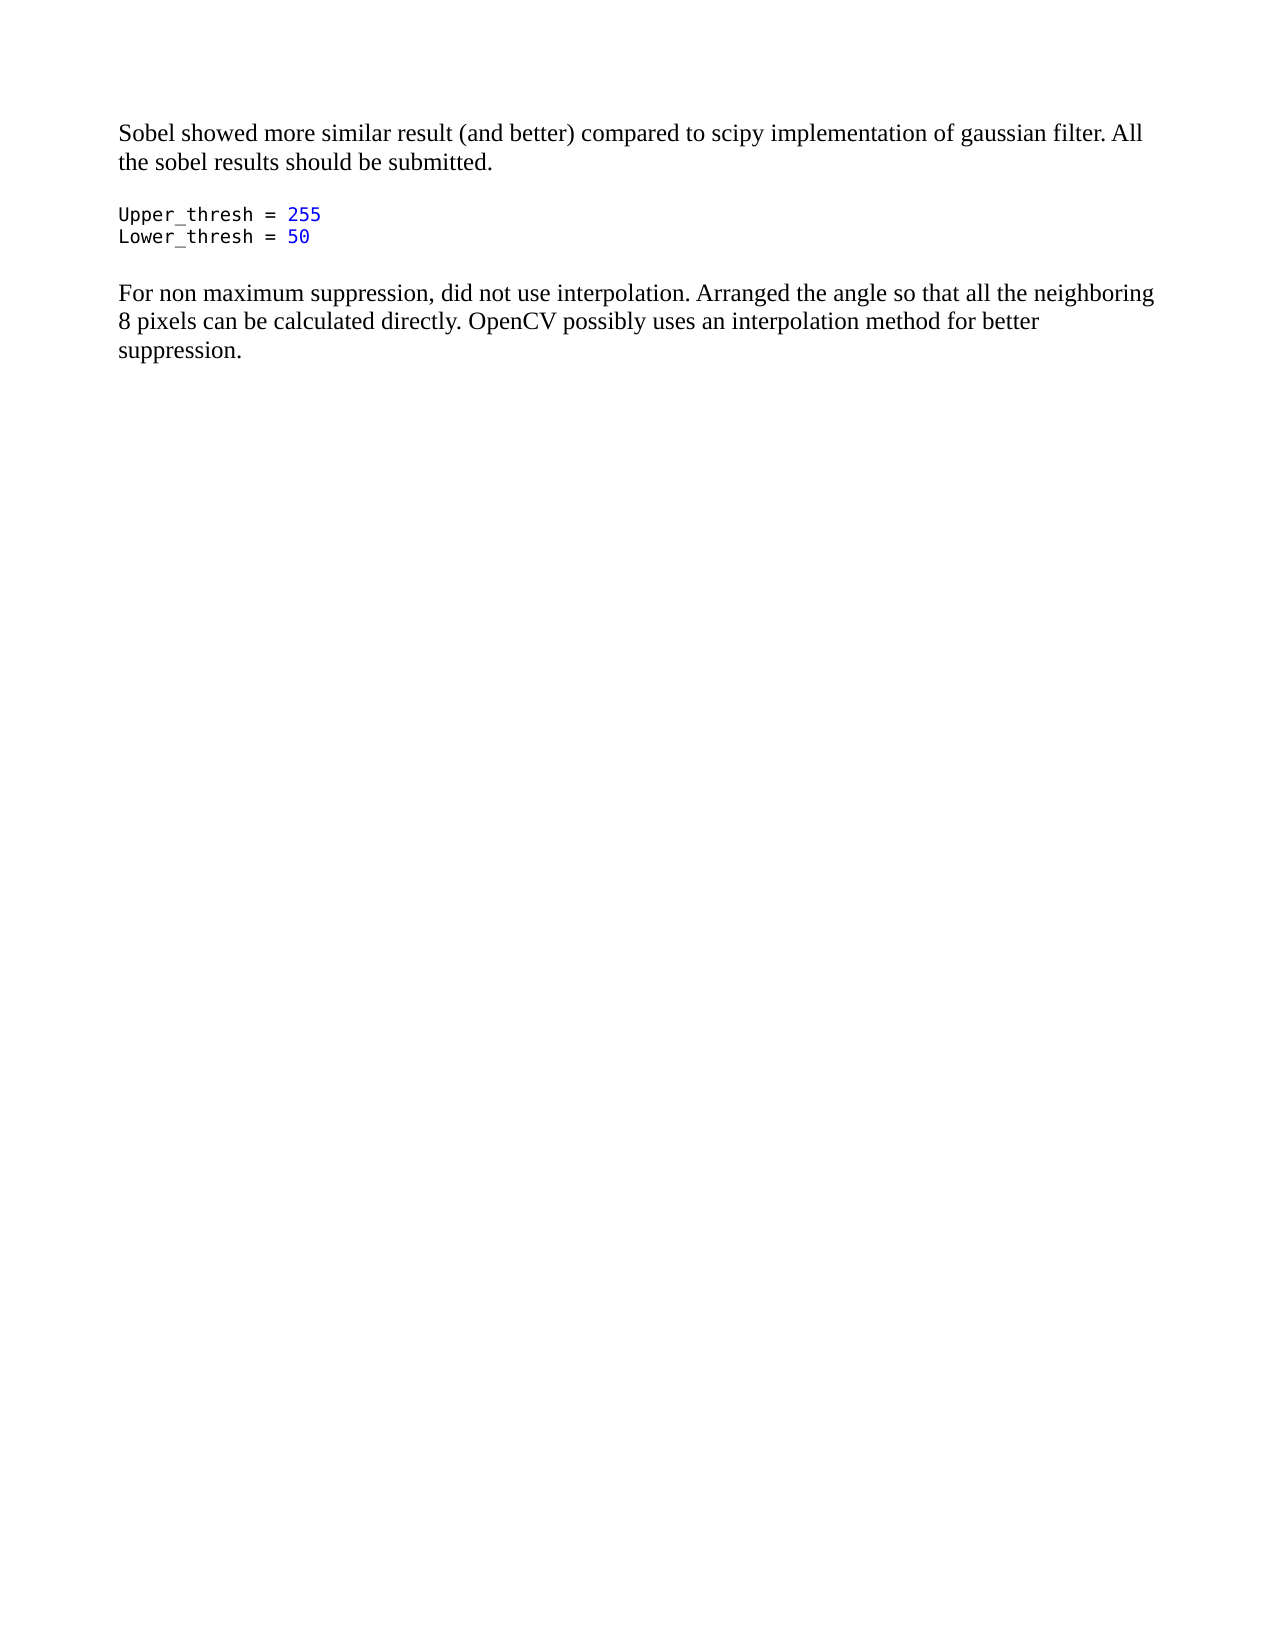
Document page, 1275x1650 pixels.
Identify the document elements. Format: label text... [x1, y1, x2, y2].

text Lower_thresh = 50 [118, 226, 1157, 248]
text For non maximum suppression, did not use interpolation. Arranged the angle so that all the neighboring 8 pixels can be calculated directly. OpenCV possibly uses an interpolation method for better suppression. [118, 278, 1157, 364]
text Sobel showed more similar result (and better) compared to scipy implementation of gaussian filter. All the sobel results should be submitted. [118, 118, 1157, 176]
text Upper_thresh = 255 [118, 204, 1157, 226]
